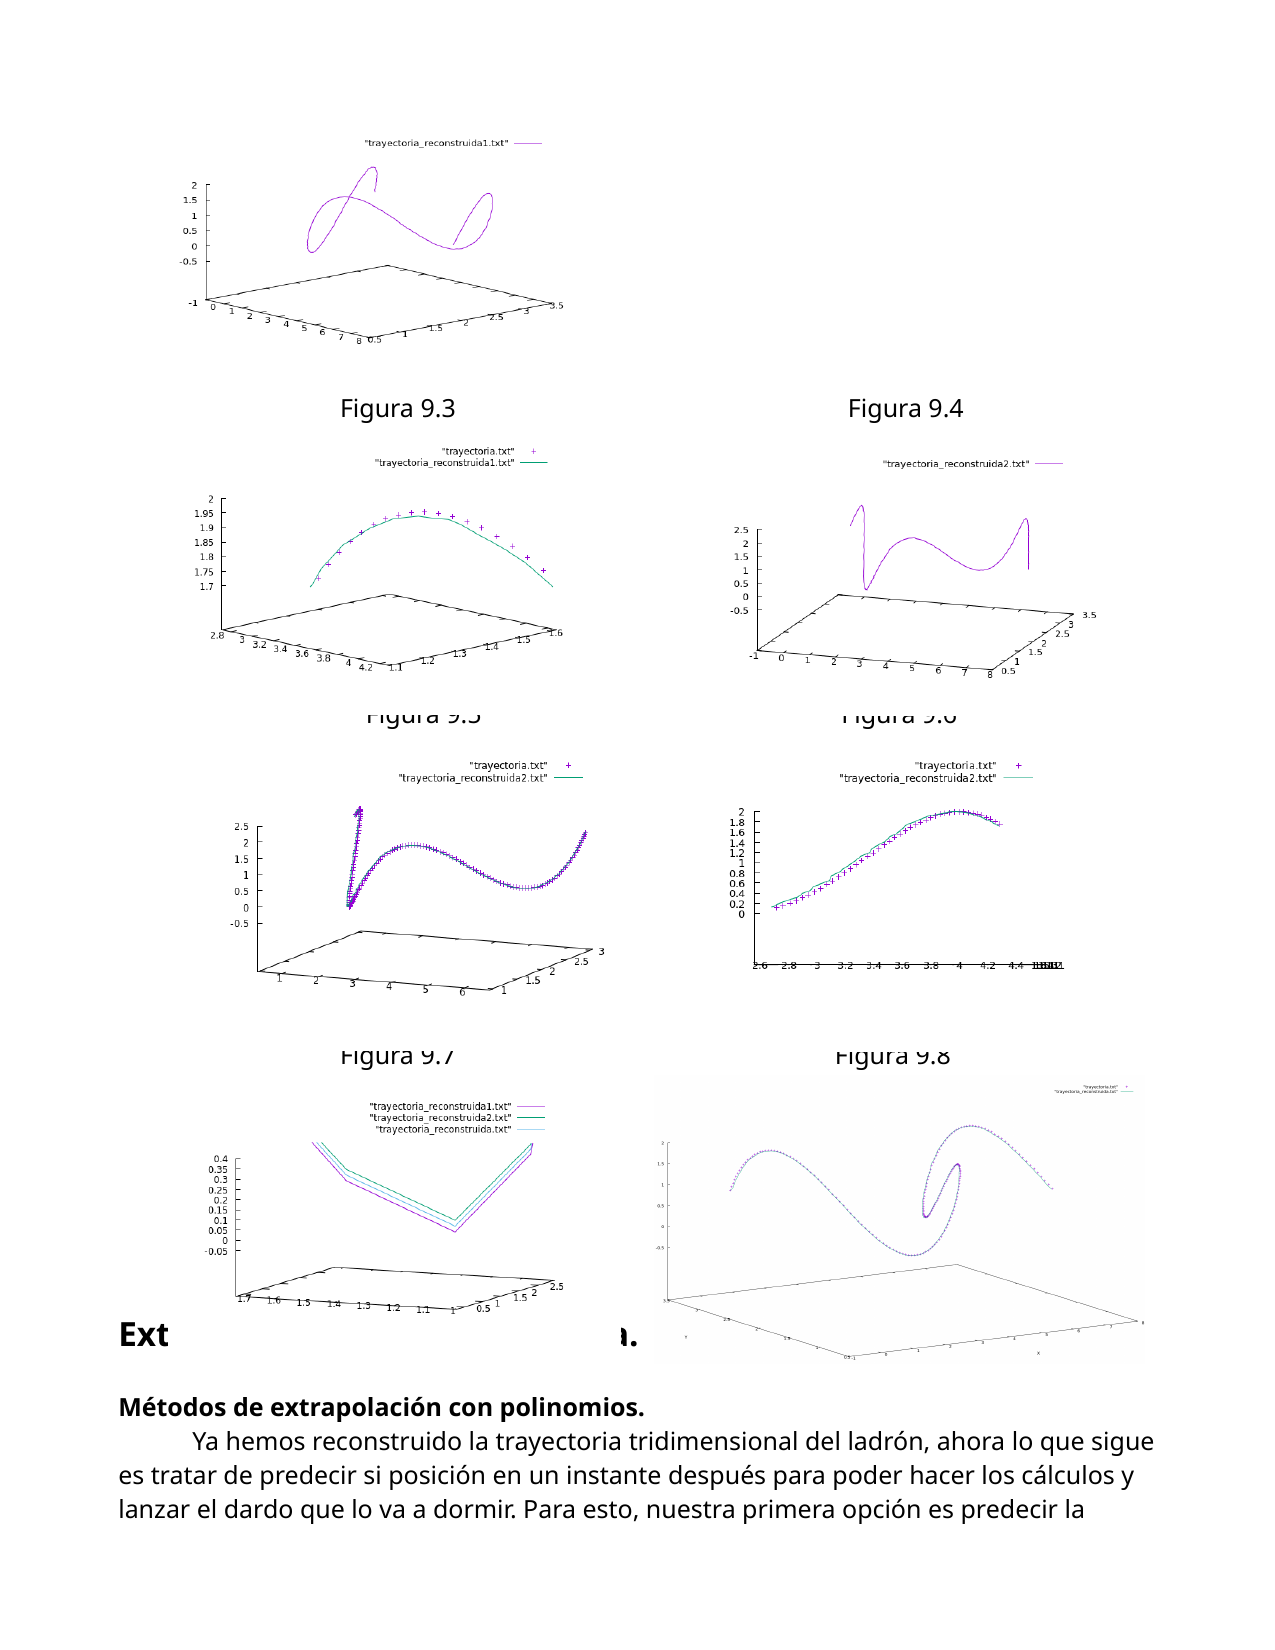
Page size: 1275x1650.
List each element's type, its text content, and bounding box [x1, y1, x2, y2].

text Figura 9.5 Figura 9.6 [118, 697, 1157, 731]
picture [681, 437, 1148, 716]
picture [148, 118, 608, 379]
text Figura 9.3 Figura 9.4 [118, 391, 1157, 425]
text Figura 9.7 Figura 9.8 [118, 1038, 1157, 1072]
text Extrapolación de la trayectoria. [621, 1310, 654, 1356]
picture [654, 1075, 1145, 1364]
picture [166, 423, 611, 715]
picture [186, 735, 1150, 1052]
picture [168, 1078, 621, 1371]
text Ya hemos reconstruido la trayectoria tridimensional del ladrón, ahora lo que sigue es tratar de predecir si posición en un instante después para poder hacer los cálculos y lanzar el dardo que lo va a dormir. Para esto, nuestra primera opción es predecir la [118, 1424, 1157, 1526]
text Métodos de extrapolación con polinomios. [118, 1390, 1157, 1424]
text Extrapolación de la trayectoria. [118, 1310, 168, 1356]
